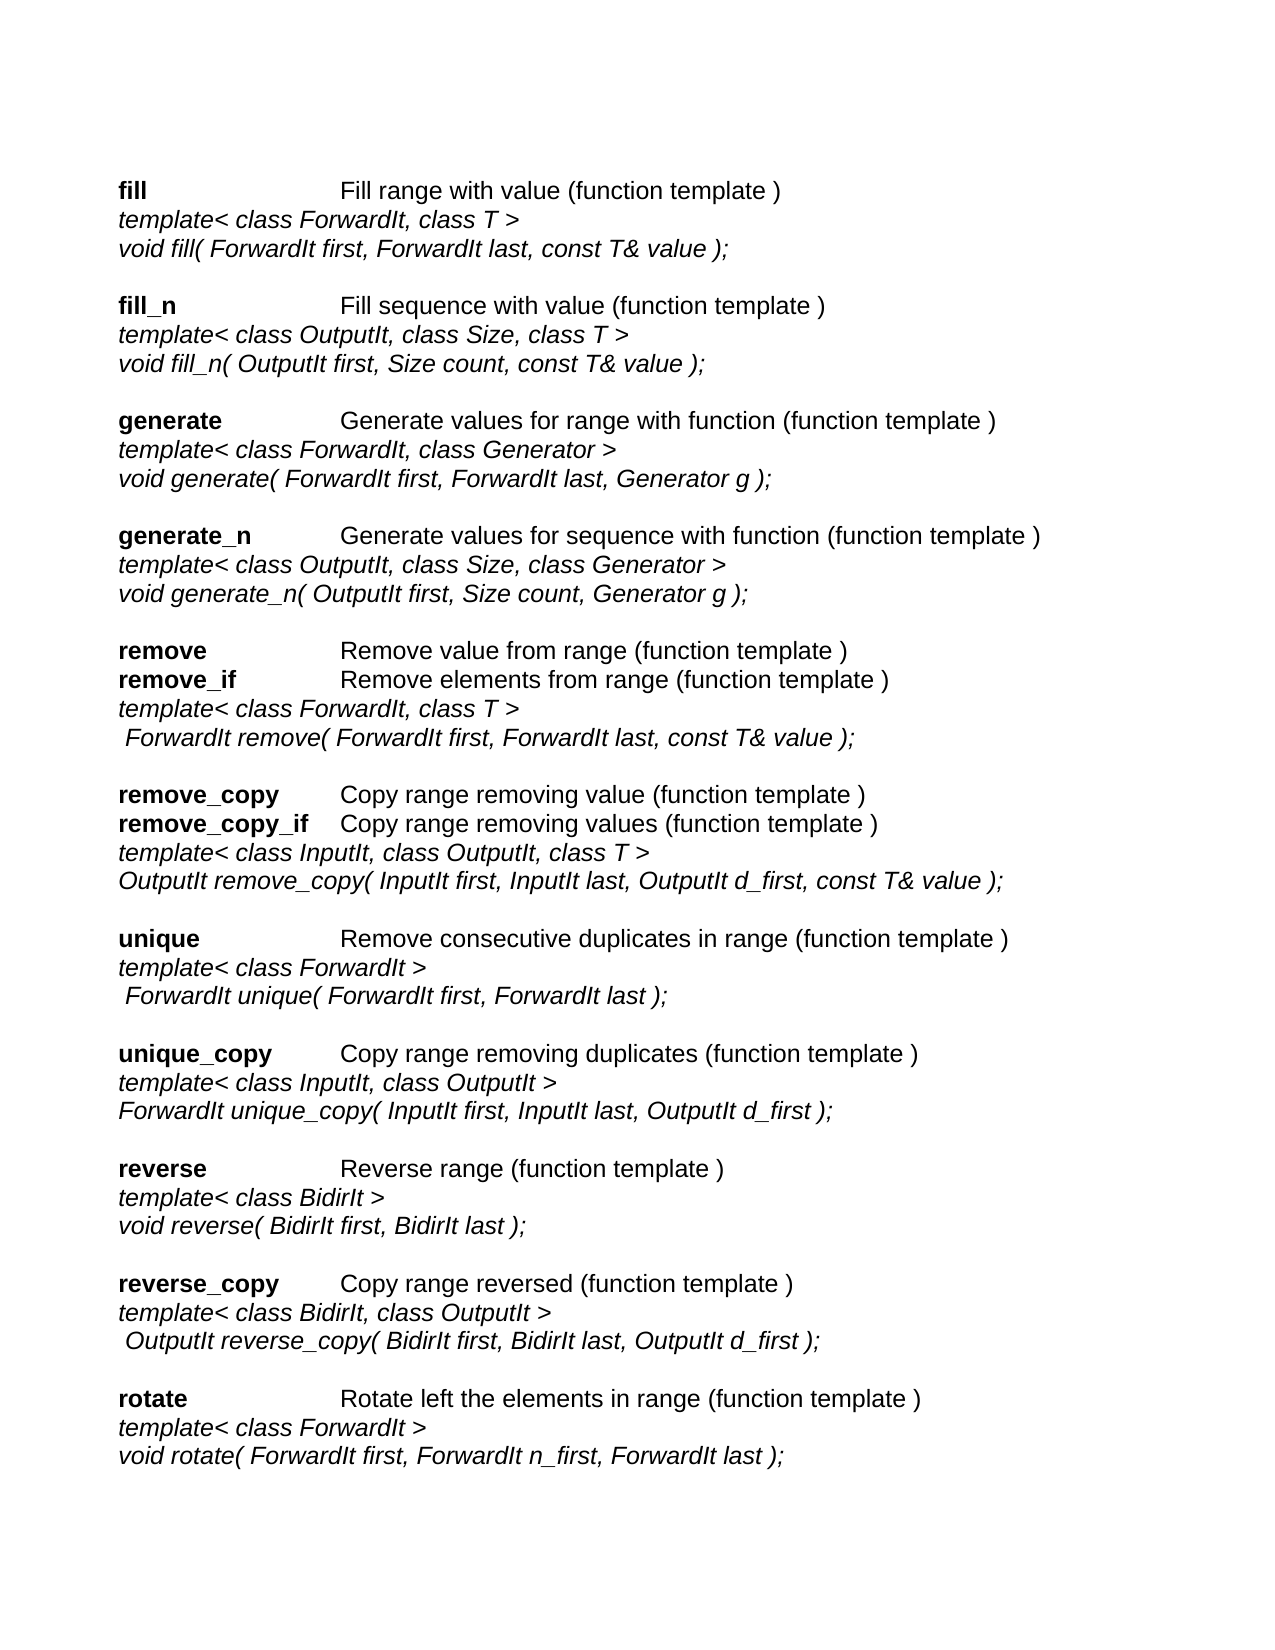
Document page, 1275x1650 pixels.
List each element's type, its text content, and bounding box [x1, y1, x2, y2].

text template< class ForwardIt, class T > [118, 205, 1157, 234]
text void reverse( BidirIt first, BidirIt last ); [118, 1211, 1157, 1240]
text ForwardIt remove( ForwardIt first, ForwardIt last, const T& value ); [118, 723, 1157, 751]
text void generate_n( OutputIt first, Size count, Generator g ); [118, 579, 1157, 608]
text OutputIt remove_copy( InputIt first, InputIt last, OutputIt d_first, const T& value ); [118, 866, 1157, 895]
text ForwardIt unique_copy( InputIt first, InputIt last, OutputIt d_first ); [118, 1096, 1157, 1125]
text reverse_copy Copy range reversed (function template ) [118, 1269, 1157, 1298]
text unique_copy Copy range removing duplicates (function template ) [118, 1039, 1157, 1068]
text template< class ForwardIt, class Generator > [118, 435, 1157, 464]
text generate Generate values for range with function (function template ) [118, 406, 1157, 435]
text template< class OutputIt, class Size, class T > [118, 320, 1157, 349]
text void generate( ForwardIt first, ForwardIt last, Generator g ); [118, 464, 1157, 493]
text reverse Reverse range (function template ) [118, 1154, 1157, 1183]
text template< class ForwardIt, class T > [118, 694, 1157, 723]
text template< class InputIt, class OutputIt, class T > [118, 838, 1157, 866]
text template< class BidirIt, class OutputIt > [118, 1298, 1157, 1326]
text ForwardIt unique( ForwardIt first, ForwardIt last ); [118, 981, 1157, 1010]
text fill Fill range with value (function template ) [118, 176, 1157, 205]
text generate_n Generate values for sequence with function (function template ) [118, 521, 1157, 550]
text remove_copy Copy range removing value (function template ) [118, 780, 1157, 809]
text void rotate( ForwardIt first, ForwardIt n_first, ForwardIt last ); [118, 1441, 1157, 1470]
text remove Remove value from range (function template ) [118, 636, 1157, 665]
text remove_if Remove elements from range (function template ) [118, 665, 1157, 694]
text unique Remove consecutive duplicates in range (function template ) [118, 924, 1157, 953]
text OutputIt reverse_copy( BidirIt first, BidirIt last, OutputIt d_first ); [118, 1326, 1157, 1355]
text rotate Rotate left the elements in range (function template ) [118, 1384, 1157, 1413]
text template< class ForwardIt > [118, 1413, 1157, 1441]
text void fill_n( OutputIt first, Size count, const T& value ); [118, 349, 1157, 378]
text remove_copy_if Copy range removing values (function template ) [118, 809, 1157, 838]
text template< class InputIt, class OutputIt > [118, 1068, 1157, 1096]
text void fill( ForwardIt first, ForwardIt last, const T& value ); [118, 234, 1157, 263]
text fill_n Fill sequence with value (function template ) [118, 291, 1157, 320]
text template< class BidirIt > [118, 1183, 1157, 1211]
text template< class ForwardIt > [118, 953, 1157, 981]
text template< class OutputIt, class Size, class Generator > [118, 550, 1157, 579]
